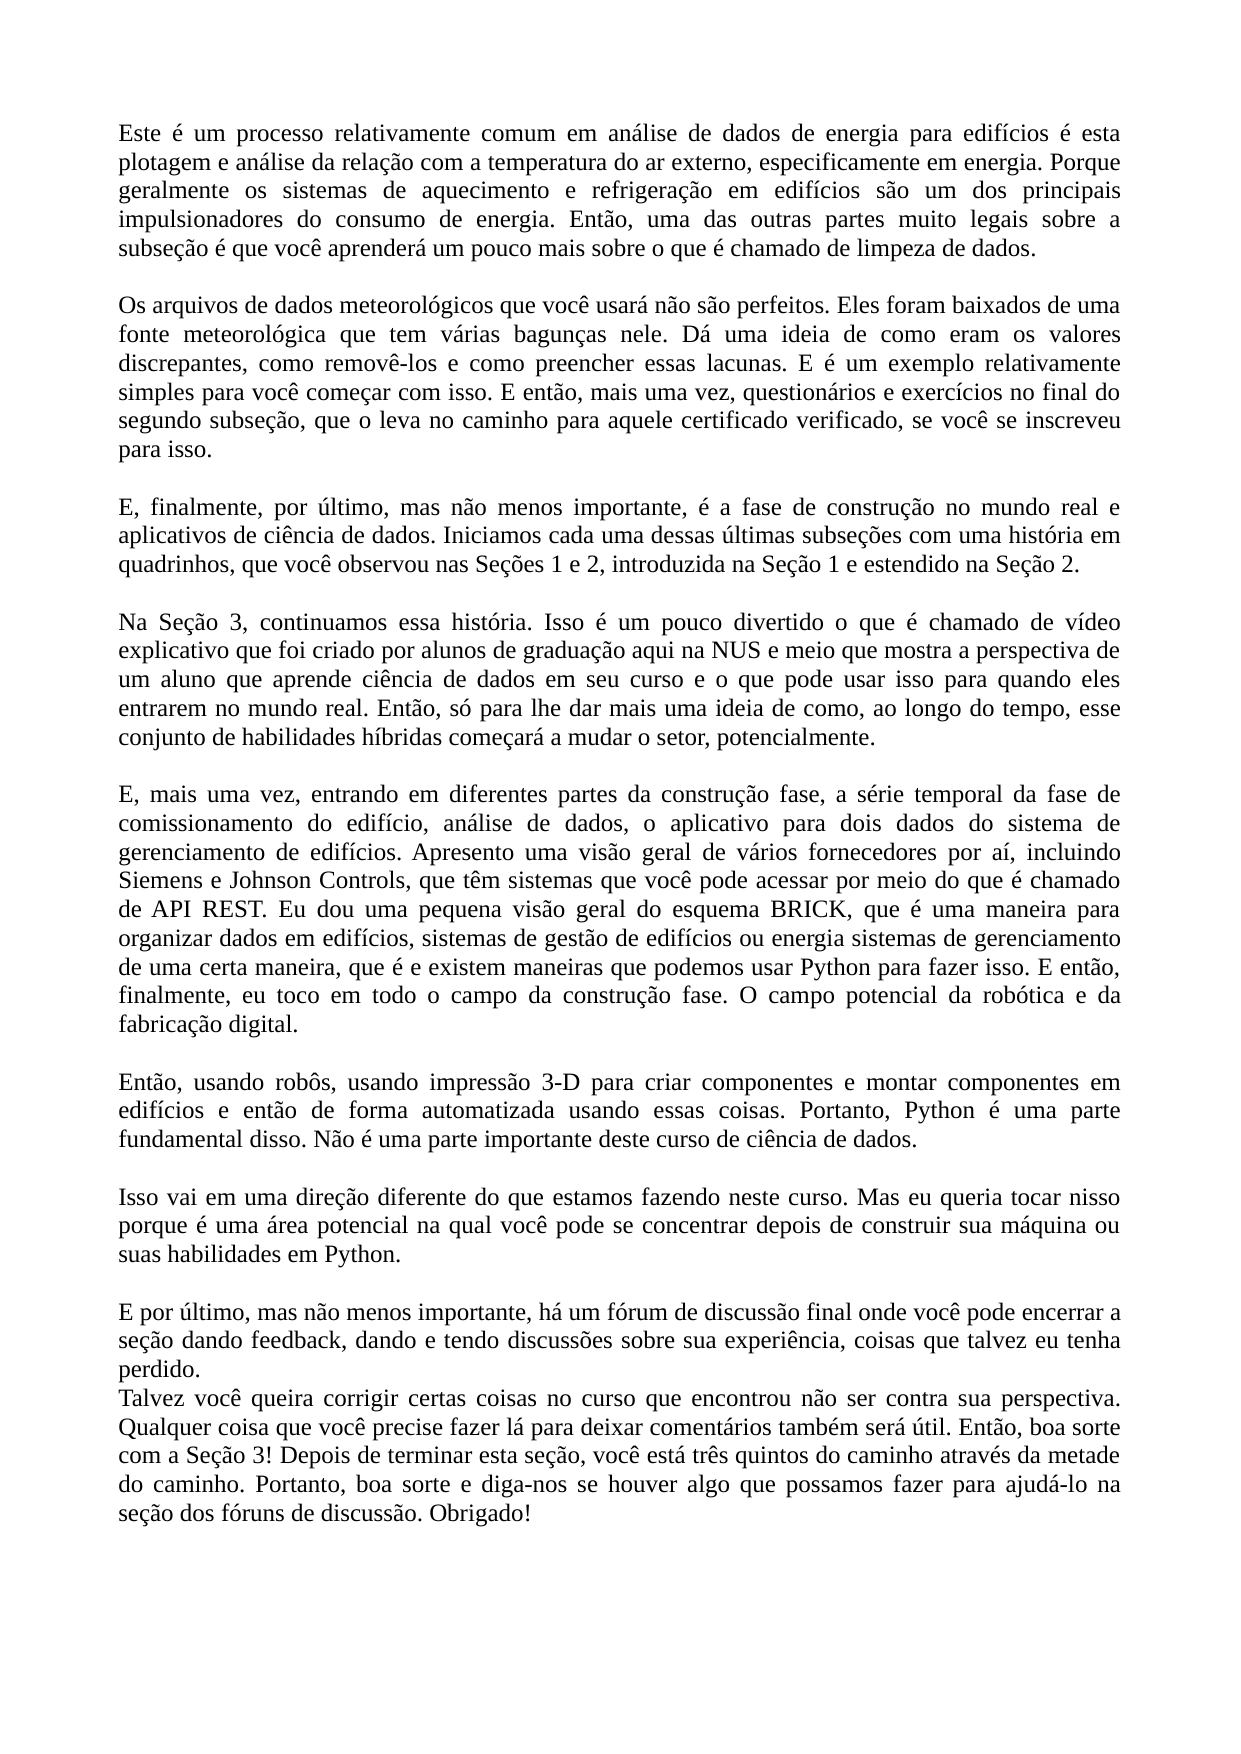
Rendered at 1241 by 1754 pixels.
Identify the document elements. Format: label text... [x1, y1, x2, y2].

text E por último, mas não menos importante, há um fórum de discussão final onde você pode encerrar a seção dando feedback, dando e tendo discussões sobre sua experiência, coisas que talvez eu tenha perdido. [118, 1297, 1122, 1383]
text Este é um processo relativamente comum em análise de dados de energia para edifícios é esta plotagem e análise da relação com a temperatura do ar externo, especificamente em energia. Porque geralmente os sistemas de aquecimento e refrigeração em edifícios são um dos principais impulsionadores do consumo de energia. Então, uma das outras partes muito legais sobre a subseção é que você aprenderá um pouco mais sobre o que é chamado de limpeza de dados. [118, 118, 1122, 262]
text Os arquivos de dados meteorológicos que você usará não são perfeitos. Eles foram baixados de uma fonte meteorológica que tem várias bagunças nele. Dá uma ideia de como eram os valores discrepantes, como removê-los e como preencher essas lacunas. E é um exemplo relativamente simples para você começar com isso. E então, mais uma vez, questionários e exercícios no final do segundo subseção, que o leva no caminho para aquele certificado verificado, se você se inscreveu para isso. [118, 291, 1122, 463]
text Então, usando robôs, usando impressão 3-D para criar componentes e montar componentes em edifícios e então de forma automatizada usando essas coisas. Portanto, Python é uma parte fundamental disso. Não é uma parte importante deste curso de ciência de dados. [118, 1067, 1122, 1153]
text E, mais uma vez, entrando em diferentes partes da construção fase, a série temporal da fase de comissionamento do edifício, análise de dados, o aplicativo para dois dados do sistema de gerenciamento de edifícios. Apresento uma visão geral de vários fornecedores por aí, incluindo Siemens e Johnson Controls, que têm sistemas que você pode acessar por meio do que é chamado de API REST. Eu dou uma pequena visão geral do esquema BRICK, que é uma maneira para organizar dados em edifícios, sistemas de gestão de edifícios ou energia sistemas de gerenciamento de uma certa maneira, que é e existem maneiras que podemos usar Python para fazer isso. E então, finalmente, eu toco em todo o campo da construção fase. O campo potencial da robótica e da fabricação digital. [118, 779, 1122, 1038]
text Na Seção 3, continuamos essa história. Isso é um pouco divertido o que é chamado de vídeo explicativo que foi criado por alunos de graduação aqui na NUS e meio que mostra a perspectiva de um aluno que aprende ciência de dados em seu curso e o que pode usar isso para quando eles entrarem no mundo real. Então, só para lhe dar mais uma ideia de como, ao longo do tempo, esse conjunto de habilidades híbridas começará a mudar o setor, potencialmente. [118, 607, 1122, 751]
text E, finalmente, por último, mas não menos importante, é a fase de construção no mundo real e aplicativos de ciência de dados. Iniciamos cada uma dessas últimas subseções com uma história em quadrinhos, que você observou nas Seções 1 e 2, introduzida na Seção 1 e estendido na Seção 2. [118, 492, 1122, 578]
text Isso vai em uma direção diferente do que estamos fazendo neste curso. Mas eu queria tocar nisso porque é uma área potencial na qual você pode se concentrar depois de construir sua máquina ou suas habilidades em Python. [118, 1182, 1122, 1268]
text Talvez você queira corrigir certas coisas no curso que encontrou não ser contra sua perspectiva. Qualquer coisa que você precise fazer lá para deixar comentários também será útil. Então, boa sorte com a Seção 3! Depois de terminar esta seção, você está três quintos do caminho através da metade do caminho. Portanto, boa sorte e diga-nos se houver algo que possamos fazer para ajudá-lo na seção dos fóruns de discussão. Obrigado! [118, 1383, 1122, 1527]
